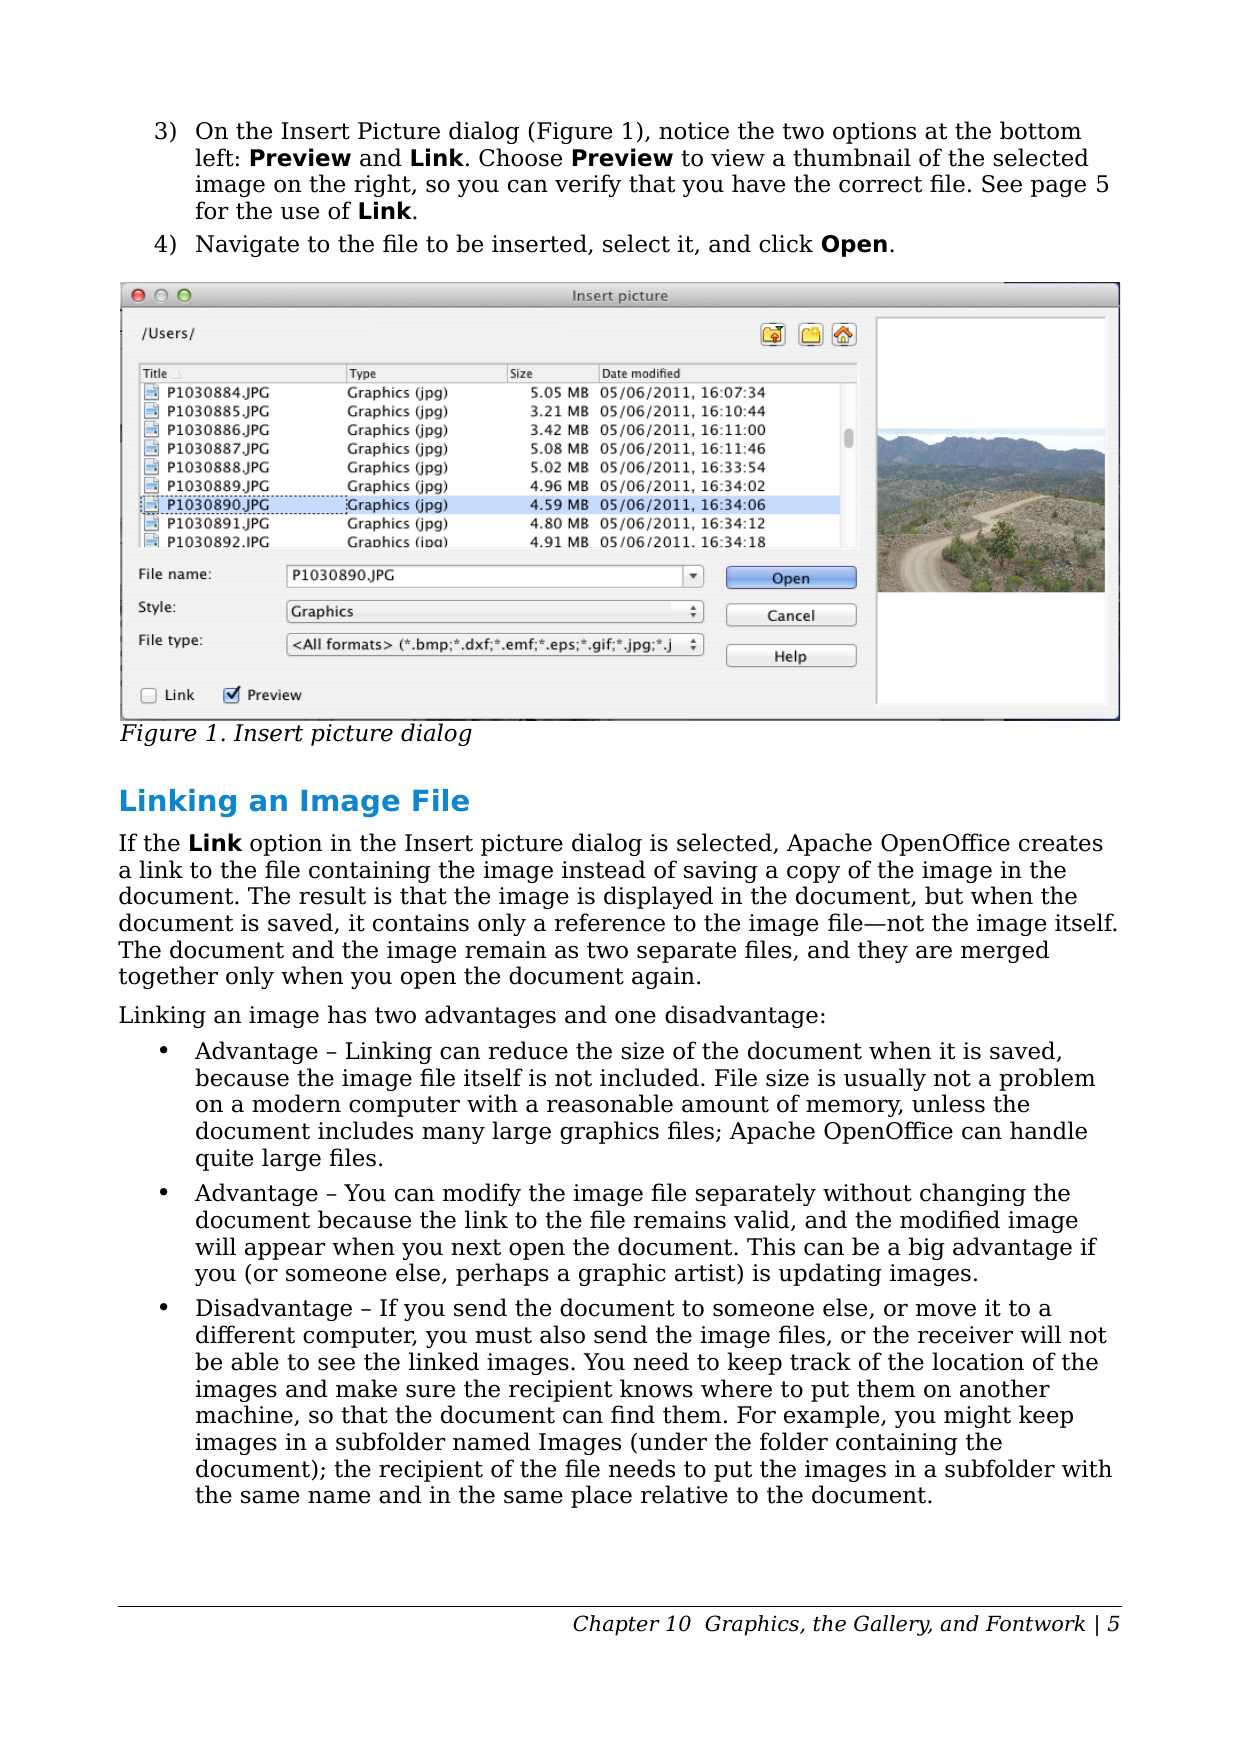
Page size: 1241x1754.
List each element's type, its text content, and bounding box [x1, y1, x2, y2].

list On the Insert Picture dialog (Figure 1), notice the two options at the bottom left: Preview and Link. Choose Preview to view a thumbnail of the selected image on the right, so you can verify that you have the correct file. See page 5 for the use of Link. [177, 118, 1122, 225]
list Linking an image has two advantages and one disadvantage: [118, 1003, 1122, 1029]
list Navigate to the file to be inserted, select it, and click Open. [177, 231, 1122, 258]
list Advantage – You can modify the image file separately without changing the document because the link to the file remains valid, and the modified image will appear when you next open the document. This can be a big advantage if you (or someone else, perhaps a graphic artist) is updating images. [156, 1178, 1122, 1287]
text If the Link option in the Insert picture dialog is selected, Apache OpenOffice creates a link to the file containing the image instead of saving a copy of the image in the document. The result is that the image is displayed in the document, but when the document is saved, it contains only a reference to the image file—not the image itself. The document and the image remain as two separate files, and they are merged together only when you open the document again. [118, 830, 1122, 990]
list Disadvantage – If you send the document to someone else, or move it to a different computer, you must also send the image files, or the receiver will not be able to see the linked images. You need to keep track of the location of the images and make sure the recipient knows where to put them on another machine, so that the document can find them. For example, you might keep images in a subfolder named Images (under the folder containing the document); the recipient of the file needs to put the images in a subfolder with the same name and in the same place relative to the document. [156, 1293, 1122, 1509]
picture [120, 282, 1121, 721]
list Advantage – Linking can reduce the size of the document when it is saved, because the image file itself is not included. File size is usually not a problem on a modern computer with a reasonable amount of memory, unless the document includes many large graphics files; Apache OpenOffice can handle quite large files. [156, 1036, 1122, 1172]
subtitle Linking an Image File [118, 784, 1122, 818]
text Figure 1. Insert picture dialog [120, 721, 1120, 747]
